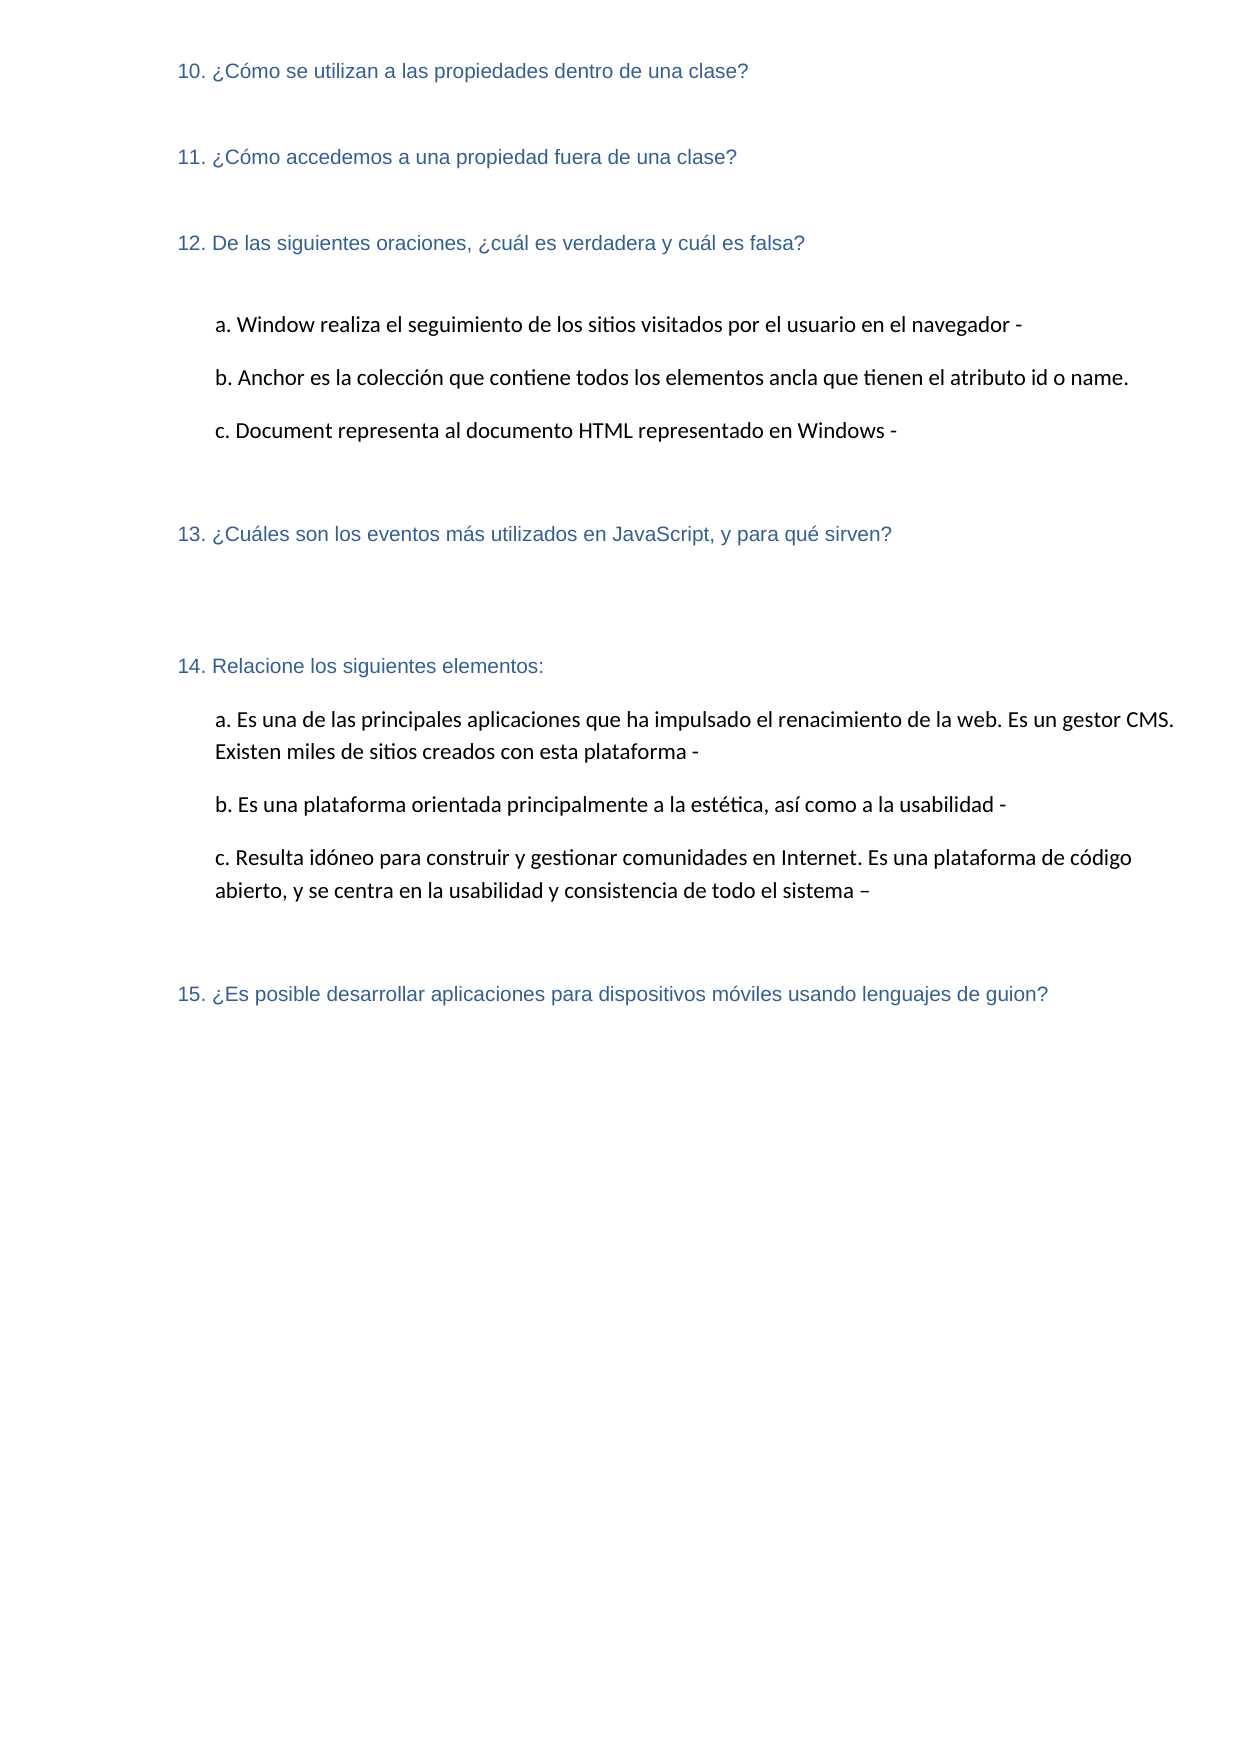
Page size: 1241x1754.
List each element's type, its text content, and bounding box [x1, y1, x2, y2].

text b. Es una plataforma orientada principalmente a la estética, así como a la usabilidad - [215, 791, 1181, 818]
subtitle 13. ¿Cuáles son los eventos más utilizados en JavaScript, y para qué sirven? [177, 522, 1181, 546]
subtitle 10. ¿Cómo se utilizan a las propiedades dentro de una clase? [177, 59, 1181, 83]
text b. Anchor es la colección que contiene todos los elementos ancla que tienen el atributo id o name. [215, 363, 1181, 391]
subtitle 15. ¿Es posible desarrollar aplicaciones para dispositivos móviles usando lenguajes de guion? [177, 982, 1181, 1032]
subtitle 12. De las siguientes oraciones, ¿cuál es verdadera y cuál es falsa? [177, 231, 1181, 255]
text c. Resulta idóneo para construir y gestionar comunidades en Internet. Es una plataforma de código abierto, y se centra en la usabilidad y consistencia de todo el sistema – [215, 843, 1181, 904]
text a. Window realiza el seguimiento de los sitios visitados por el usuario en el navegador - [215, 310, 1181, 338]
text a. Es una de las principales aplicaciones que ha impulsado el renacimiento de la web. Es un gestor CMS. Existen miles de sitios creados con esta plataforma - [215, 705, 1181, 766]
text c. Document representa al documento HTML representado en Windows - [215, 416, 1181, 444]
subtitle 11. ¿Cómo accedemos a una propiedad fuera de una clase? [177, 145, 1181, 169]
subtitle 14. Relacione los siguientes elementos: [177, 654, 1181, 703]
